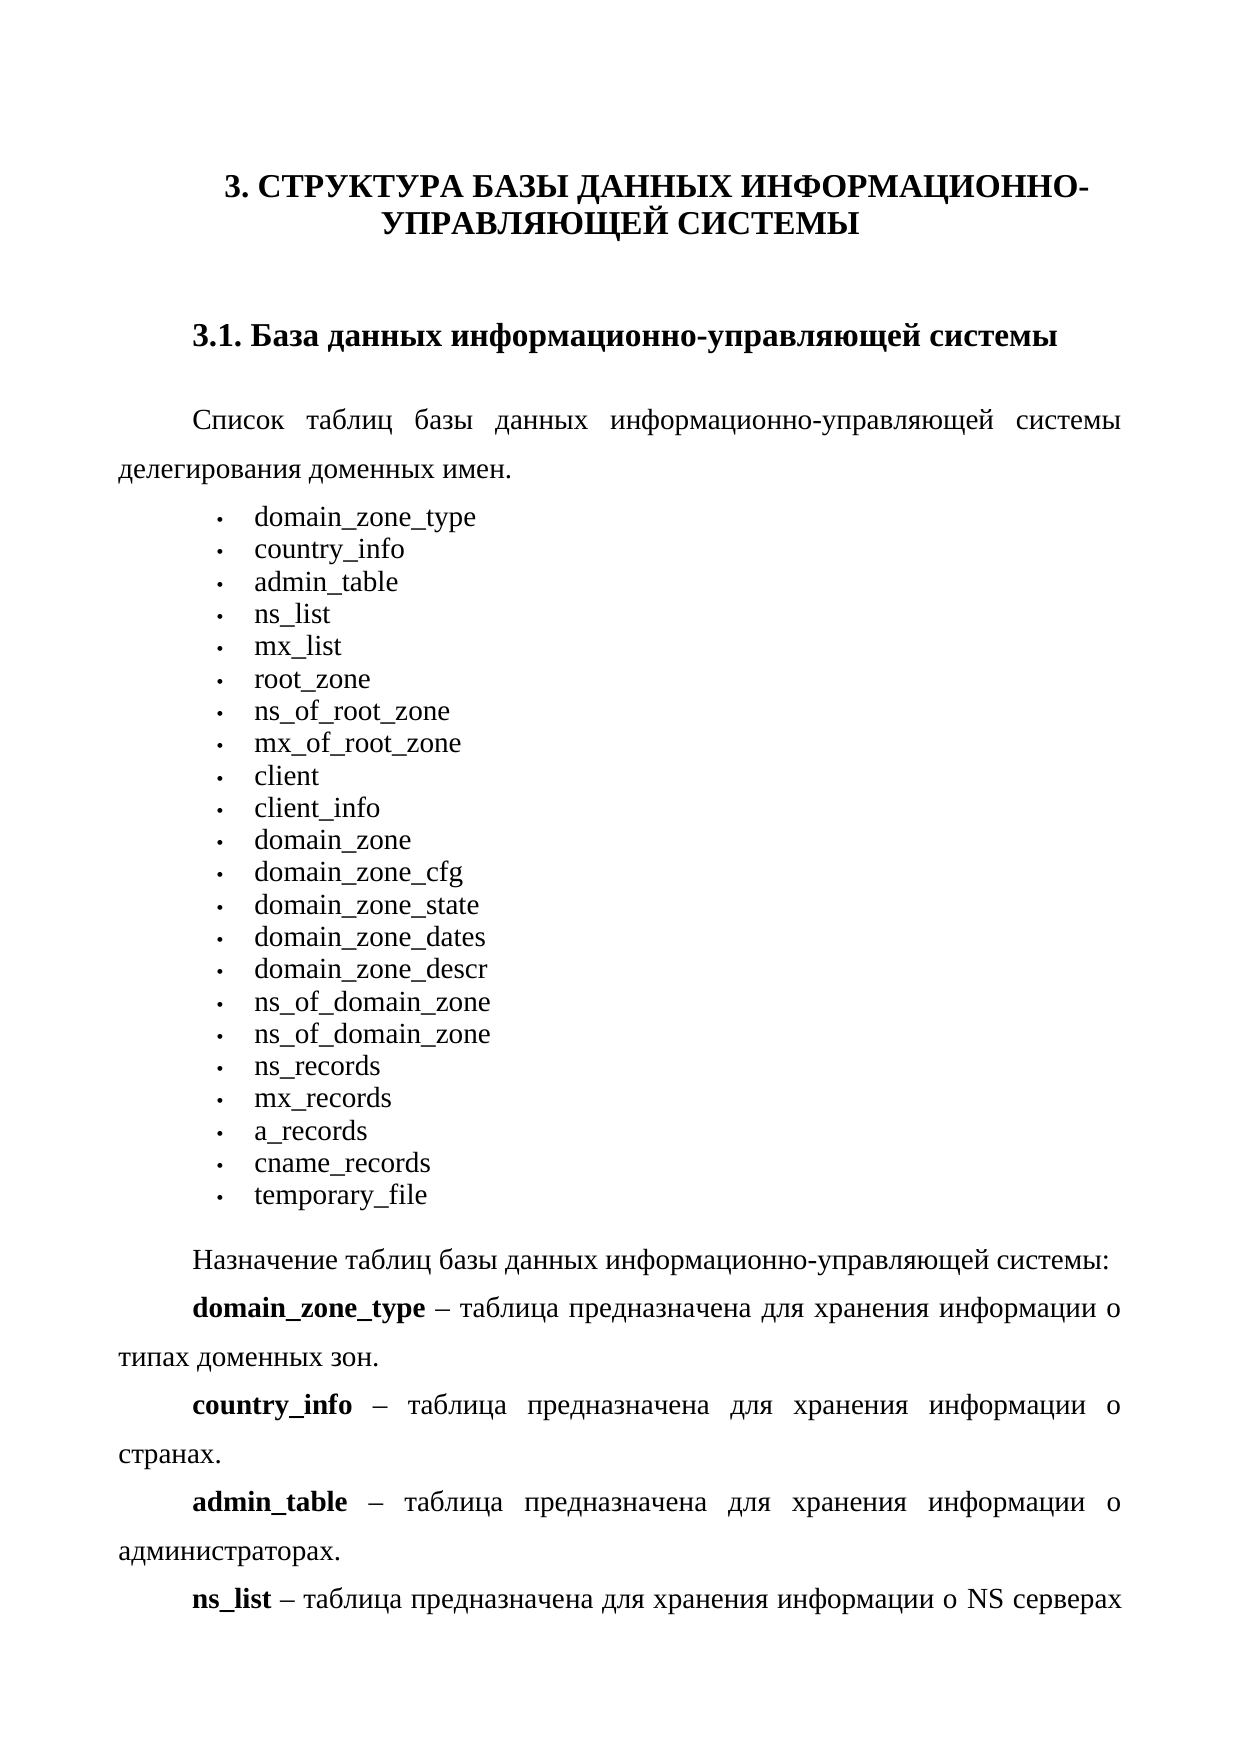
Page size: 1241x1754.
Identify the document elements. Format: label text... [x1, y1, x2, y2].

list ns_records [156, 1049, 1122, 1082]
list mx_of_root_zone [156, 727, 1122, 759]
list temporary_file [156, 1179, 1122, 1211]
text Список таблиц базы данных информационно-управляющей системы делегирования доменных имен. [118, 404, 1122, 484]
list ns_of_root_zone [156, 694, 1122, 727]
list client [156, 759, 1122, 791]
text country_info – таблица предназначена для хранения информации о странах. [118, 1389, 1122, 1469]
list cname_records [156, 1146, 1122, 1179]
list mx_records [156, 1082, 1122, 1114]
list domain_zone [156, 823, 1122, 856]
list ns_of_domain_zone [156, 985, 1122, 1017]
list domain_zone_state [156, 888, 1122, 920]
text admin_table – таблица предназначена для хранения информации о администраторах. [118, 1486, 1122, 1566]
list a_records [156, 1114, 1122, 1146]
list client_info [156, 791, 1122, 823]
list ns_of_domain_zone [156, 1017, 1122, 1049]
list domain_zone_cfg [156, 856, 1122, 888]
list admin_table [156, 565, 1122, 597]
text ns_list – таблица предназначена для хранения информации о NS серверах [118, 1582, 1122, 1615]
list domain_zone_dates [156, 920, 1122, 953]
list domain_zone_descr [156, 953, 1122, 985]
list root_zone [156, 662, 1122, 694]
list country_info [156, 533, 1122, 565]
subtitle 3. Структура Базы Данных информационно-управляющей системы [118, 168, 1122, 242]
list domain_zone_type [156, 501, 1122, 533]
list ns_list [156, 597, 1122, 630]
subtitle 3.1. База данных информационно-управляющей системы [118, 317, 1122, 354]
text Назначение таблиц базы данных информационно-управляющей системы: [118, 1243, 1122, 1276]
list mx_list [156, 630, 1122, 662]
text domain_zone_type – таблица предназначена для хранения информации о типах доменных зон. [118, 1292, 1122, 1372]
